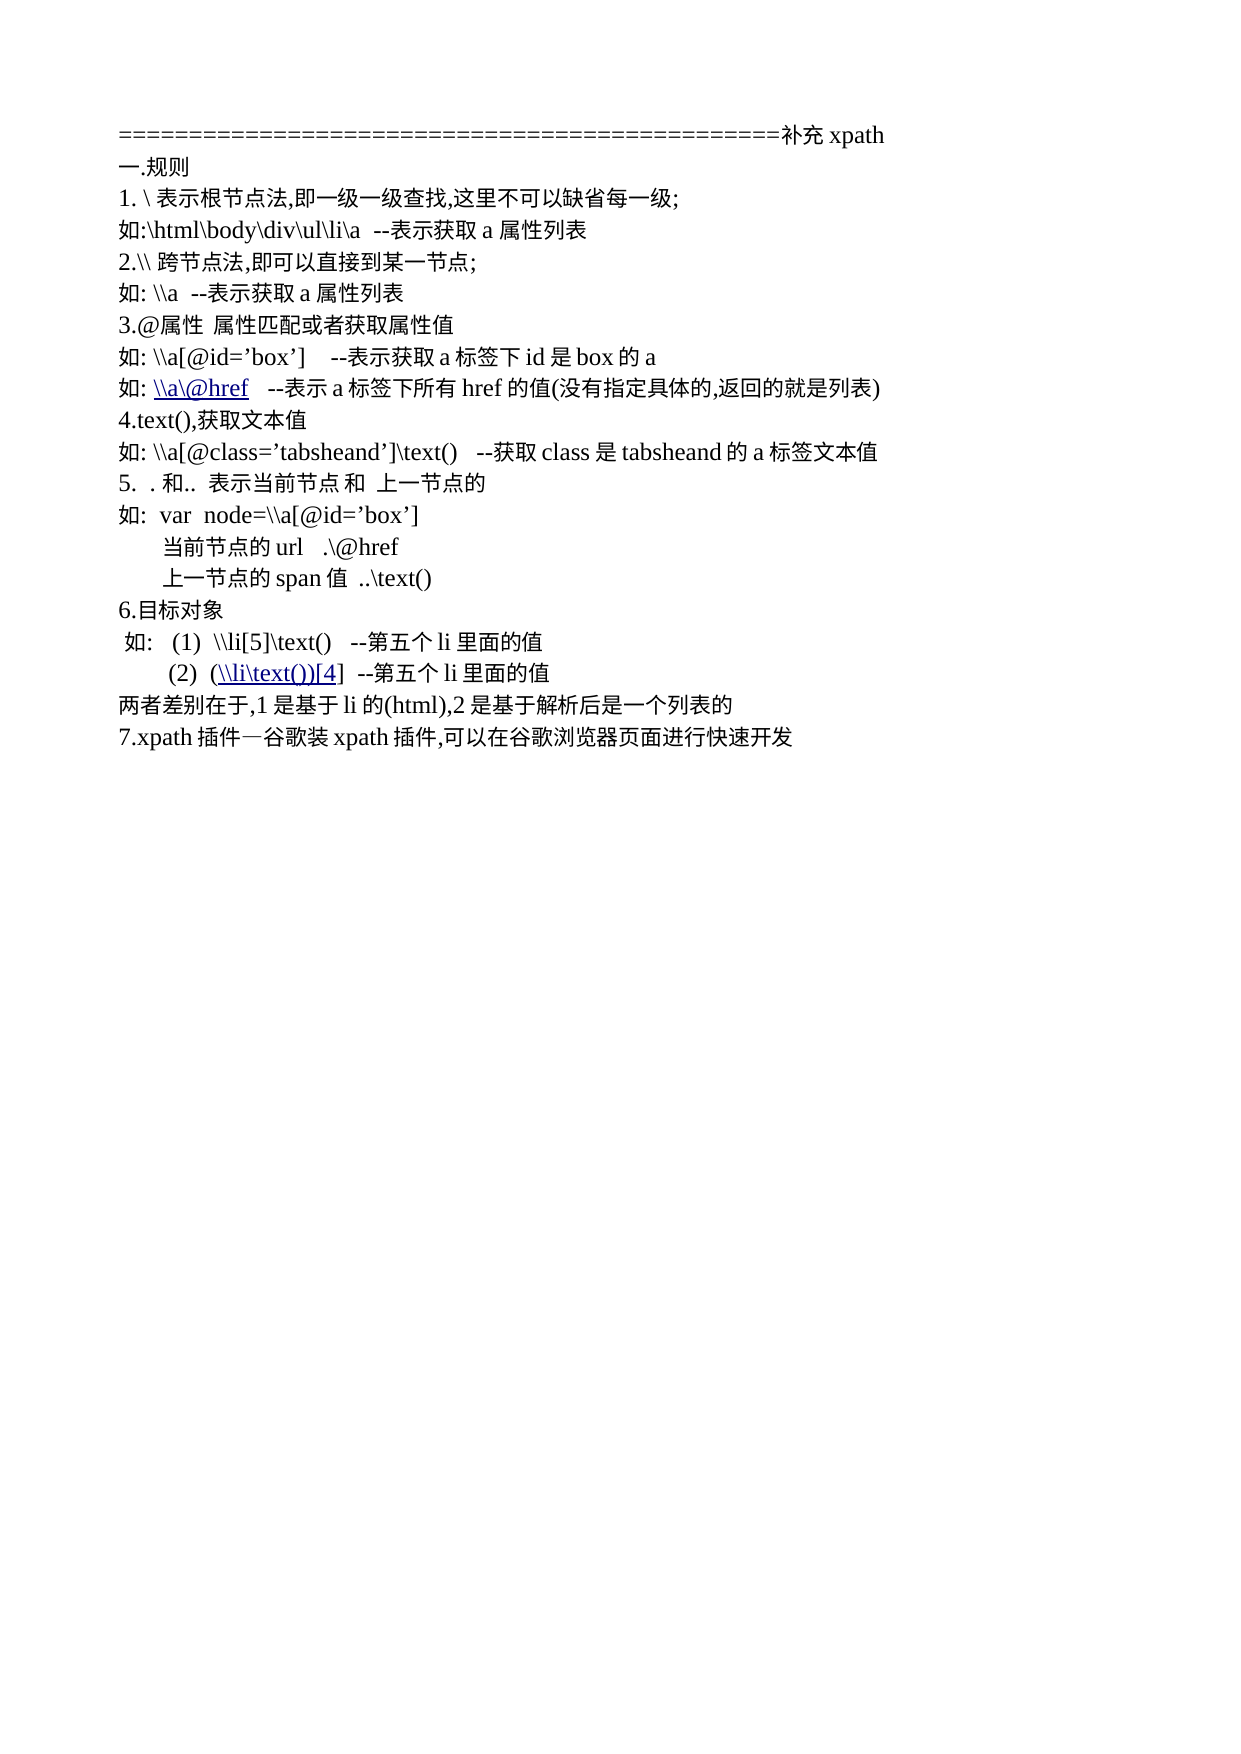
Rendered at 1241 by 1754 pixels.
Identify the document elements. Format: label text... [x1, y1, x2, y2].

text 如: \\a --表示获取a 属性列表 [118, 276, 1122, 308]
text 如: \\a\@href --表示a标签下所有href的值(没有指定具体的,返回的就是列表) [118, 371, 1122, 403]
text 如: (1) \\li[5]\text() --第五个li里面的值 [118, 625, 1122, 656]
text 6.目标对象 [118, 593, 1122, 625]
text 当前节点的url .\@href [118, 530, 1122, 561]
text ===============================================补充xpath [118, 118, 1122, 150]
text 2.\\ 跨节点法,即可以直接到某一节点; [118, 245, 1122, 276]
text 5. . 和.. 表示当前节点 和 上一节点的 [118, 466, 1122, 498]
text 3.@属性 属性匹配或者获取属性值 [118, 308, 1122, 340]
text 7.xpath插件—谷歌装xpath插件,可以在谷歌浏览器页面进行快速开发 [118, 720, 1122, 751]
text 如: \\a[@class=’tabsheand’]\text() --获取class是 tabsheand的a标签文本值 [118, 435, 1122, 466]
text 上一节点的span值 ..\text() [118, 561, 1122, 593]
text 1. \ 表示根节点法,即一级一级查找,这里不可以缺省每一级; [118, 181, 1122, 213]
text 一.规则 [118, 150, 1122, 181]
text 如:\html\body\div\ul\li\a --表示获取a 属性列表 [118, 213, 1122, 245]
text 如: var node=\\a[@id=’box’] [118, 498, 1122, 530]
text 4.text(),获取文本值 [118, 403, 1122, 435]
text (2) (\\li\text())[4] --第五个li里面的值 [118, 656, 1122, 688]
text 两者差别在于,1是基于li的(html),2是基于解析后是一个列表的 [118, 688, 1122, 720]
text 如: \\a[@id=’box’] --表示获取a标签下id是box的a [118, 340, 1122, 371]
